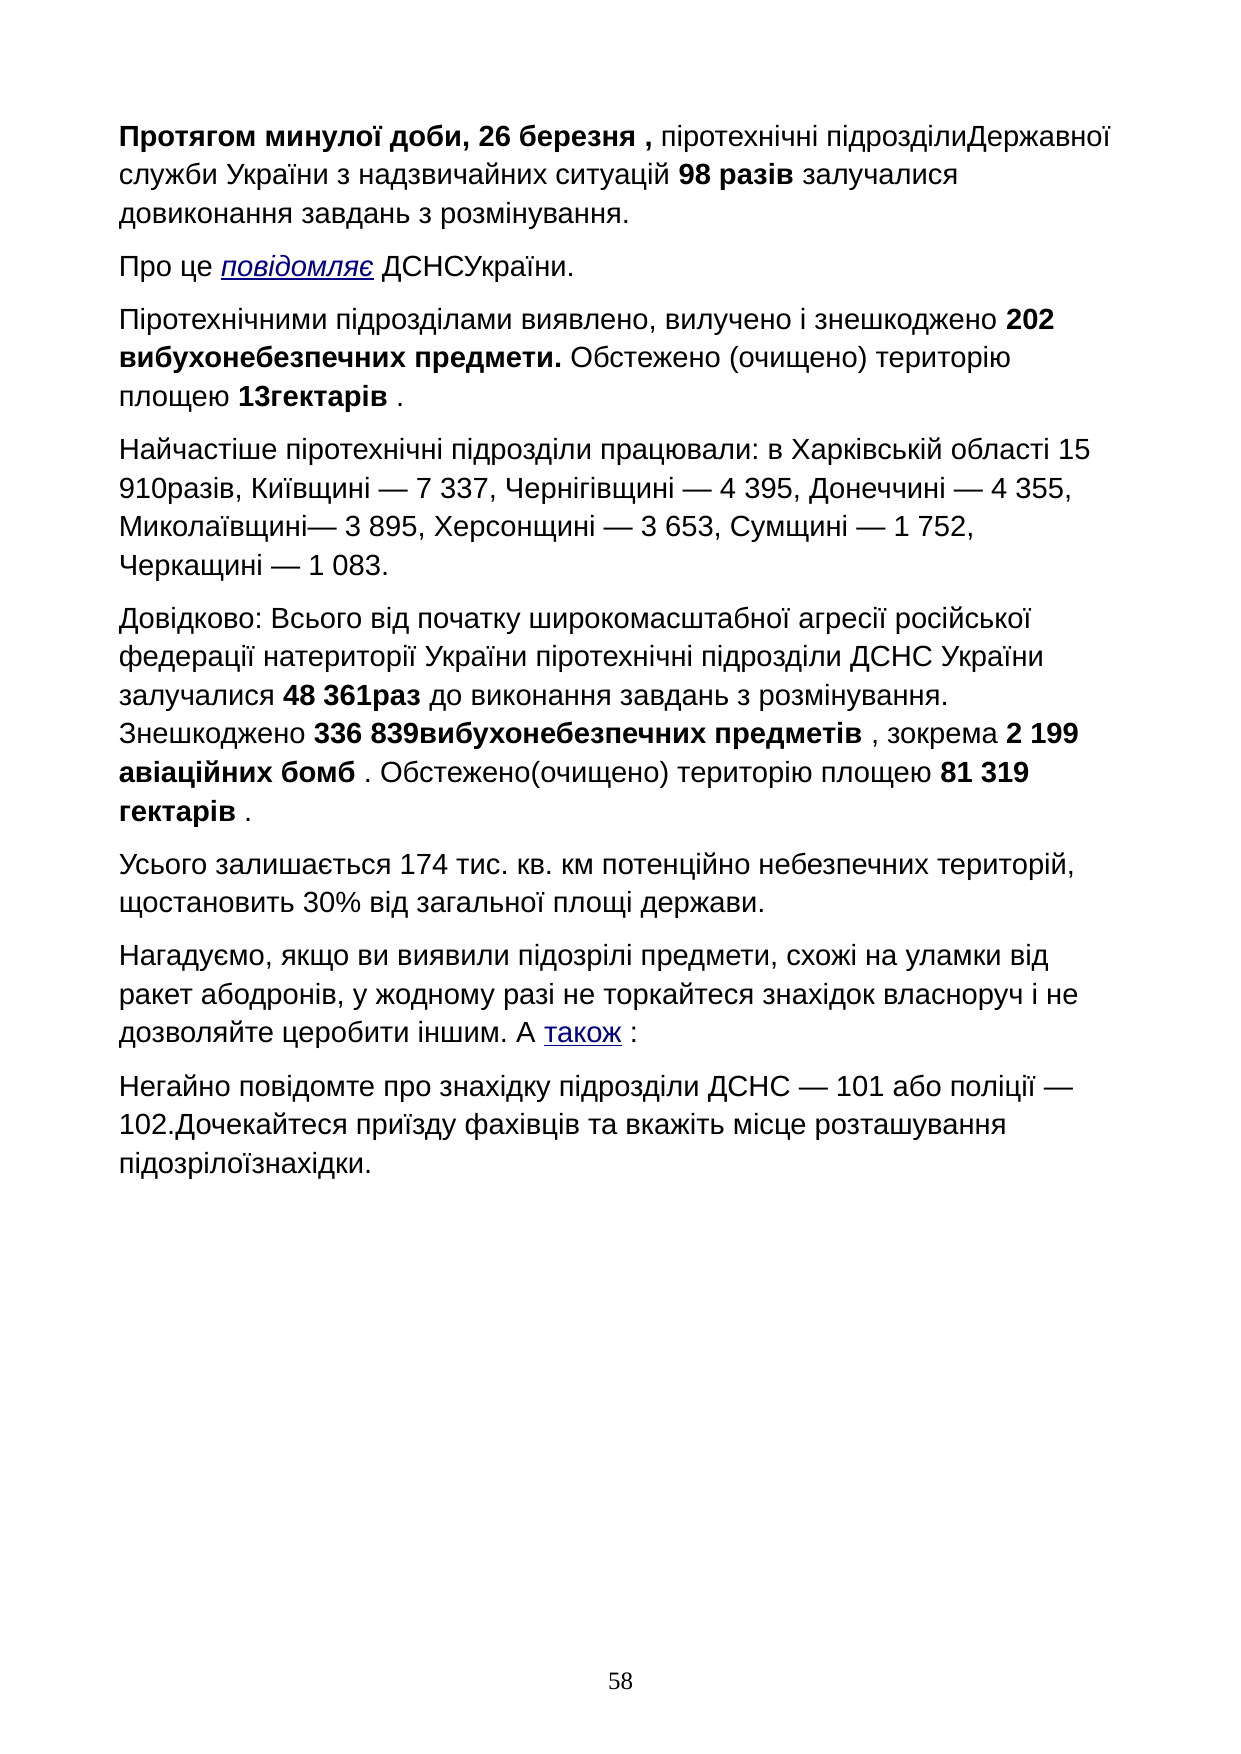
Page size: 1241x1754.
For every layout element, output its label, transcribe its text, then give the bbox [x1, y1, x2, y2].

text Найчастіше піротехнічні підрозділи працювали: в Харківській області 15 910разів, Київщині — 7 337, Чернігівщині — 4 395, Донеччині — 4 355, Миколаївщині— 3 895, Херсонщині — 3 653, Сумщині — 1 752, Черкащині — 1 083. [118, 432, 1122, 581]
text Протягом минулої доби, 26 березня , піротехнічні підрозділиДержавної служби України з надзвичайних ситуацій 98 разів залучалися довиконання завдань з розмінування. [118, 118, 1122, 229]
text Усього залишається 174 тис. кв. км потенційно небезпечних територій, щостановить 30% від загальної площі держави. [118, 847, 1122, 919]
text Довідково: Всього від початку широкомасштабної агресії російської федерації натериторії України піротехнічні підрозділи ДСНС України залучалися 48 361раз до виконання завдань з розмінування. Знешкоджено 336 839вибухонебезпечних предметів , зокрема 2 199 авіаційних бомб . Обстежено(очищено) територію площею 81 319 гектарів . [118, 601, 1122, 827]
text Про це повідомляє ДСНСУкраїни. [118, 249, 1122, 282]
text Нагадуємо, якщо ви виявили підозрілі предмети, схожі на уламки від ракет абодронів, у жодному разі не торкайтеся знахідок власноруч і не дозволяйте церобити іншим. А також : [118, 938, 1122, 1049]
text Піротехнічними підрозділами виявлено, вилучено і знешкоджено 202 вибухонебезпечних предмети. Обстежено (очищено) територію площею 13гектарів . [118, 302, 1122, 412]
text Негайно повідомте про знахідку підрозділи ДСНС — 101 або поліції — 102.Дочекайтеся приїзду фахівців та вкажіть місце розташування підозрілоїзнахідки. [118, 1068, 1122, 1179]
